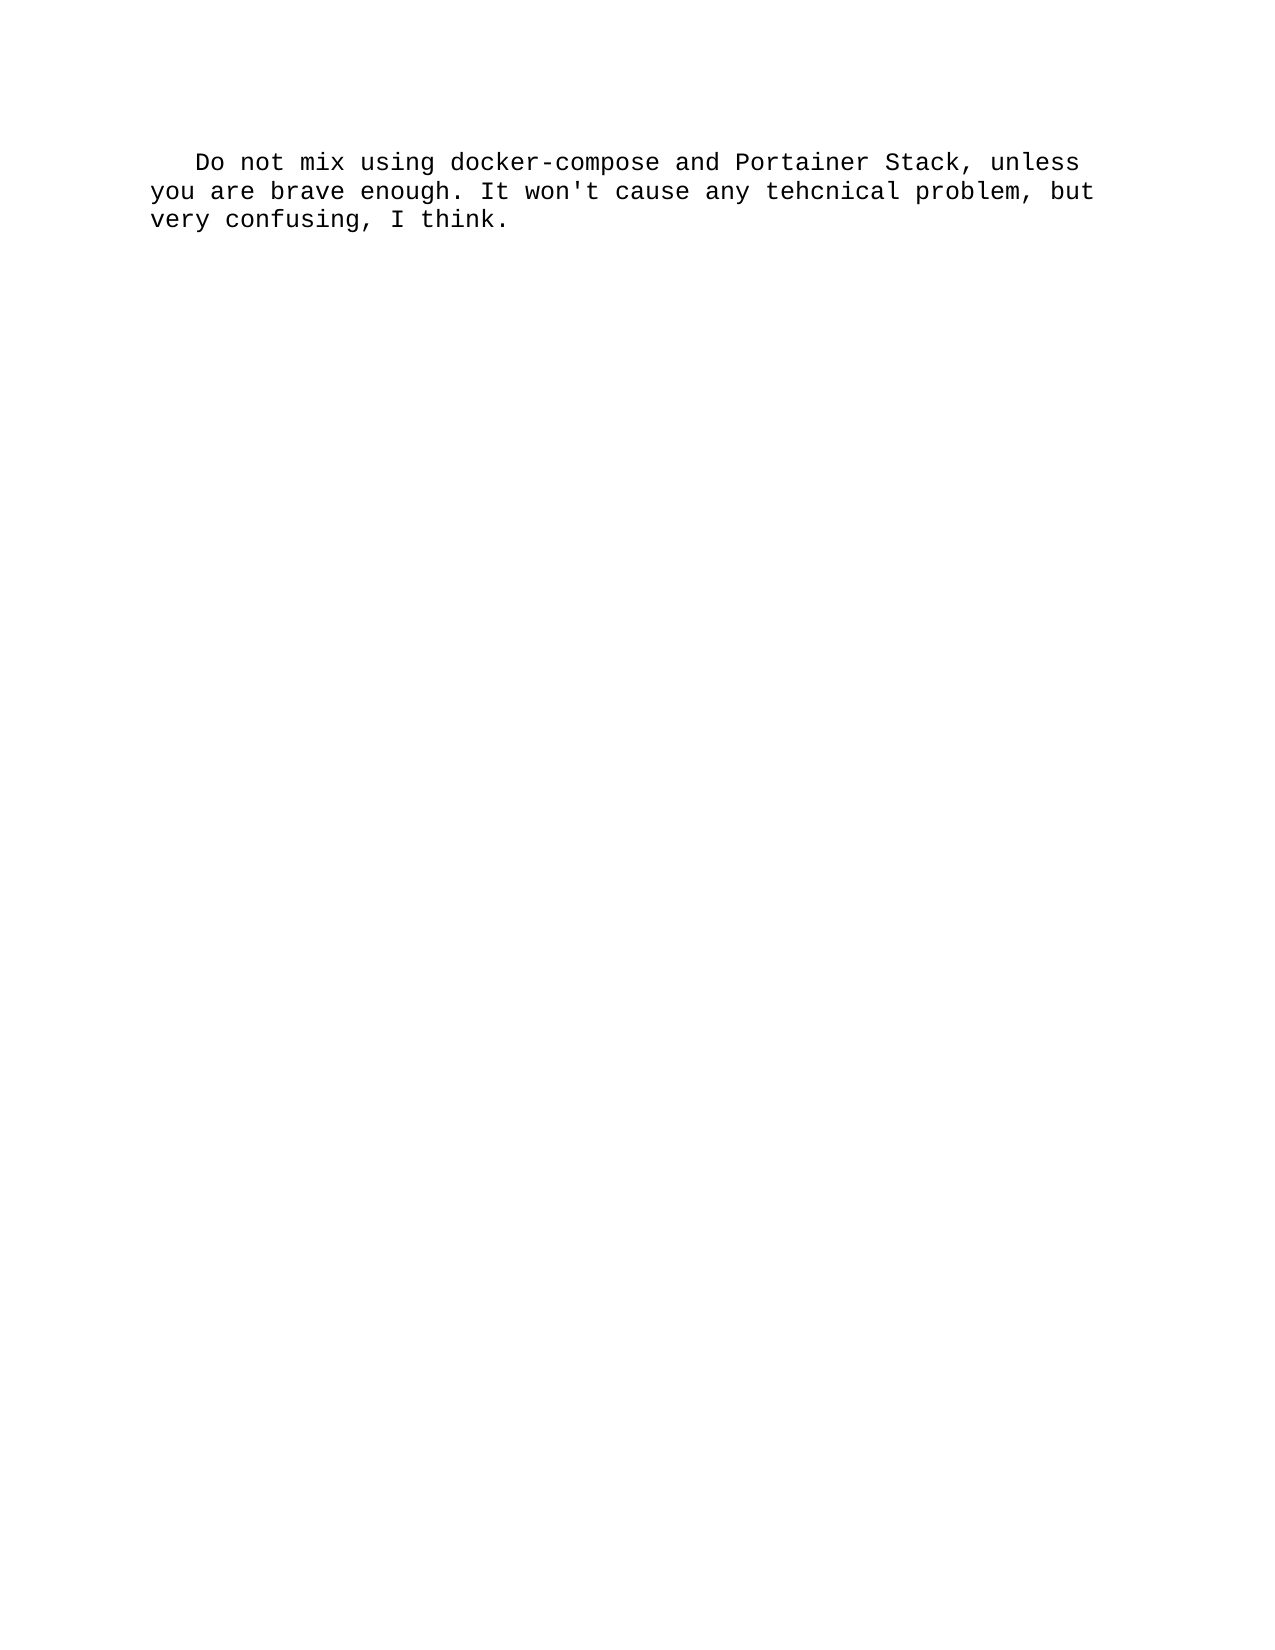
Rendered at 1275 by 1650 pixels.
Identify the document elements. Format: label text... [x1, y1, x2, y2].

text Do not mix using docker-compose and Portainer Stack, unless you are brave enough. It won't cause any tehcnical problem, but very confusing, I think. [150, 150, 1125, 235]
